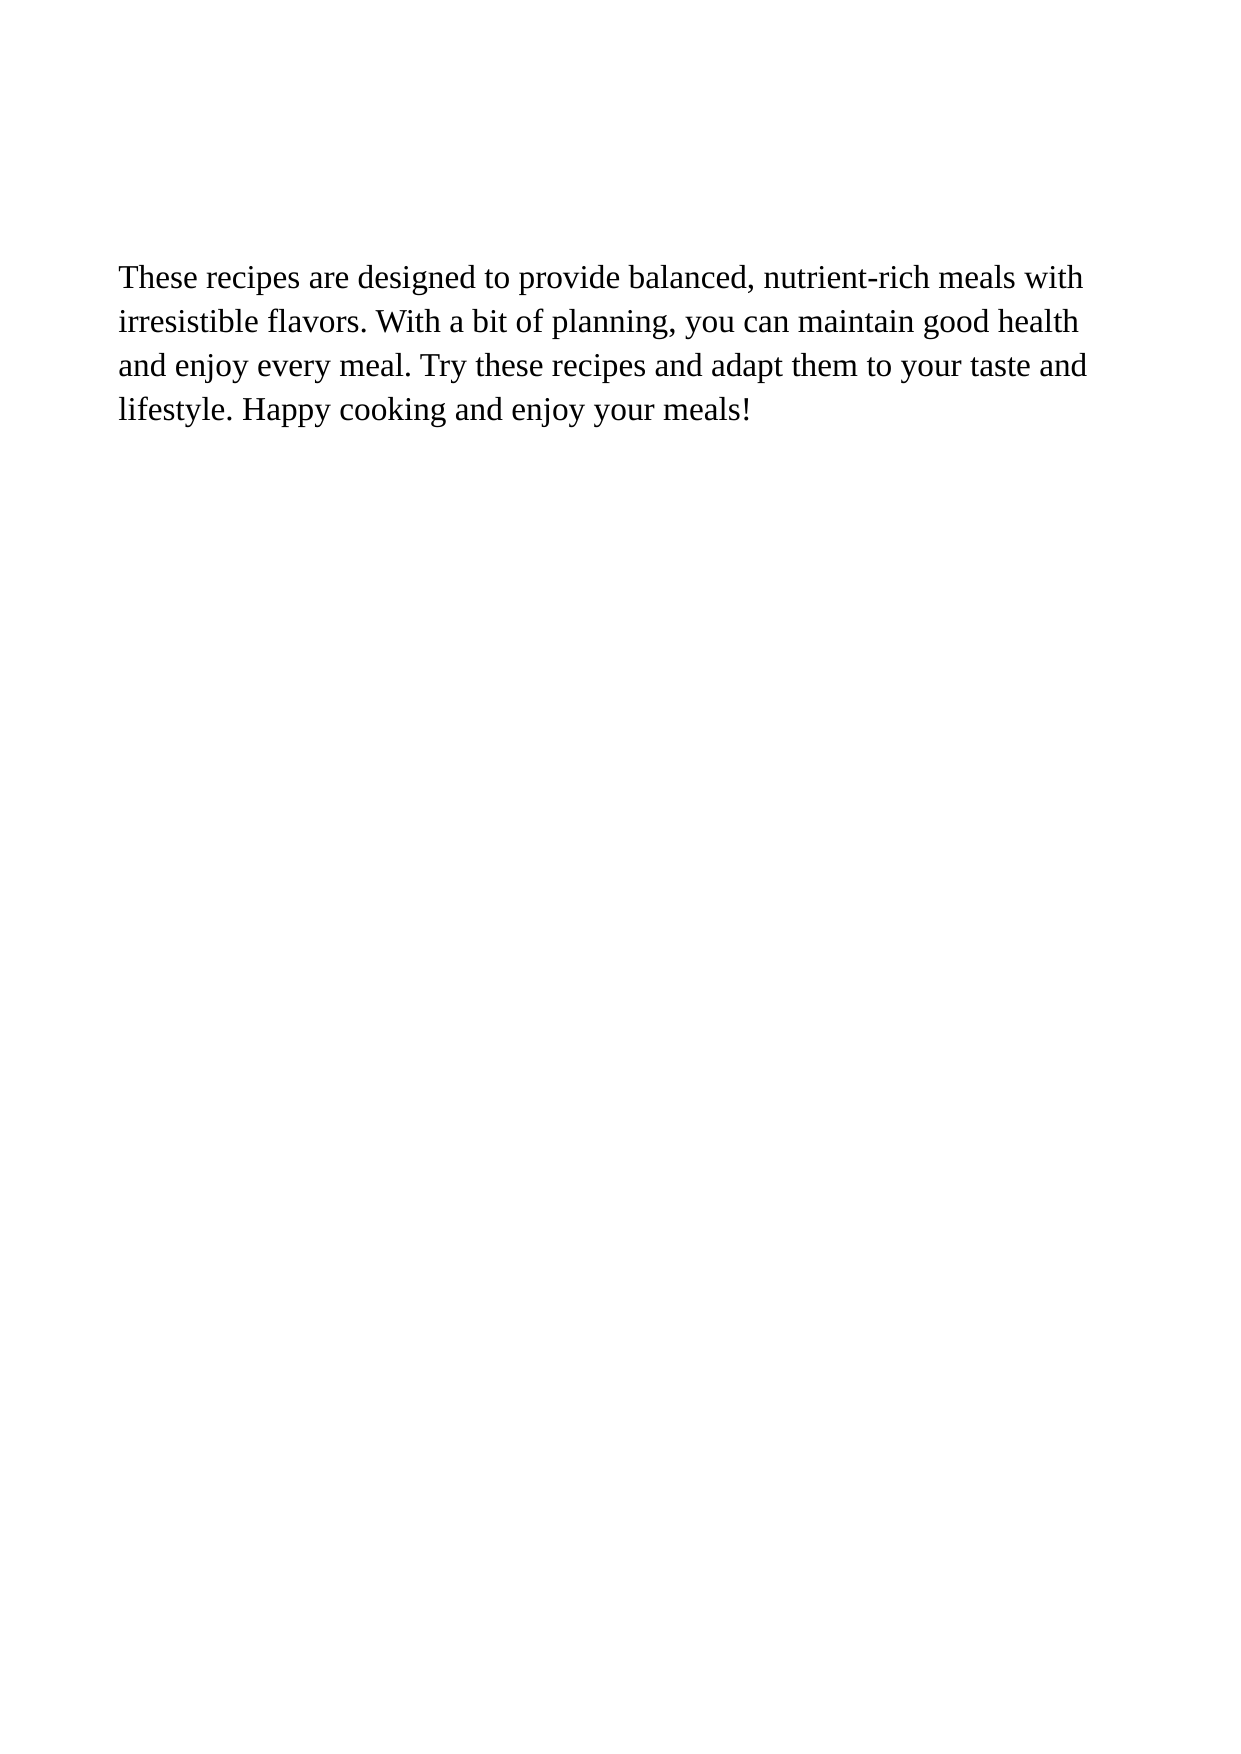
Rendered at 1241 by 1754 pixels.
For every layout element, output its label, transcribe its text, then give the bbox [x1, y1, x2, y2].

text These recipes are designed to provide balanced, nutrient-rich meals with irresistible flavors. With a bit of planning, you can maintain good health and enjoy every meal. Try these recipes and adapt them to your taste and lifestyle. Happy cooking and enjoy your meals! [118, 257, 1122, 428]
